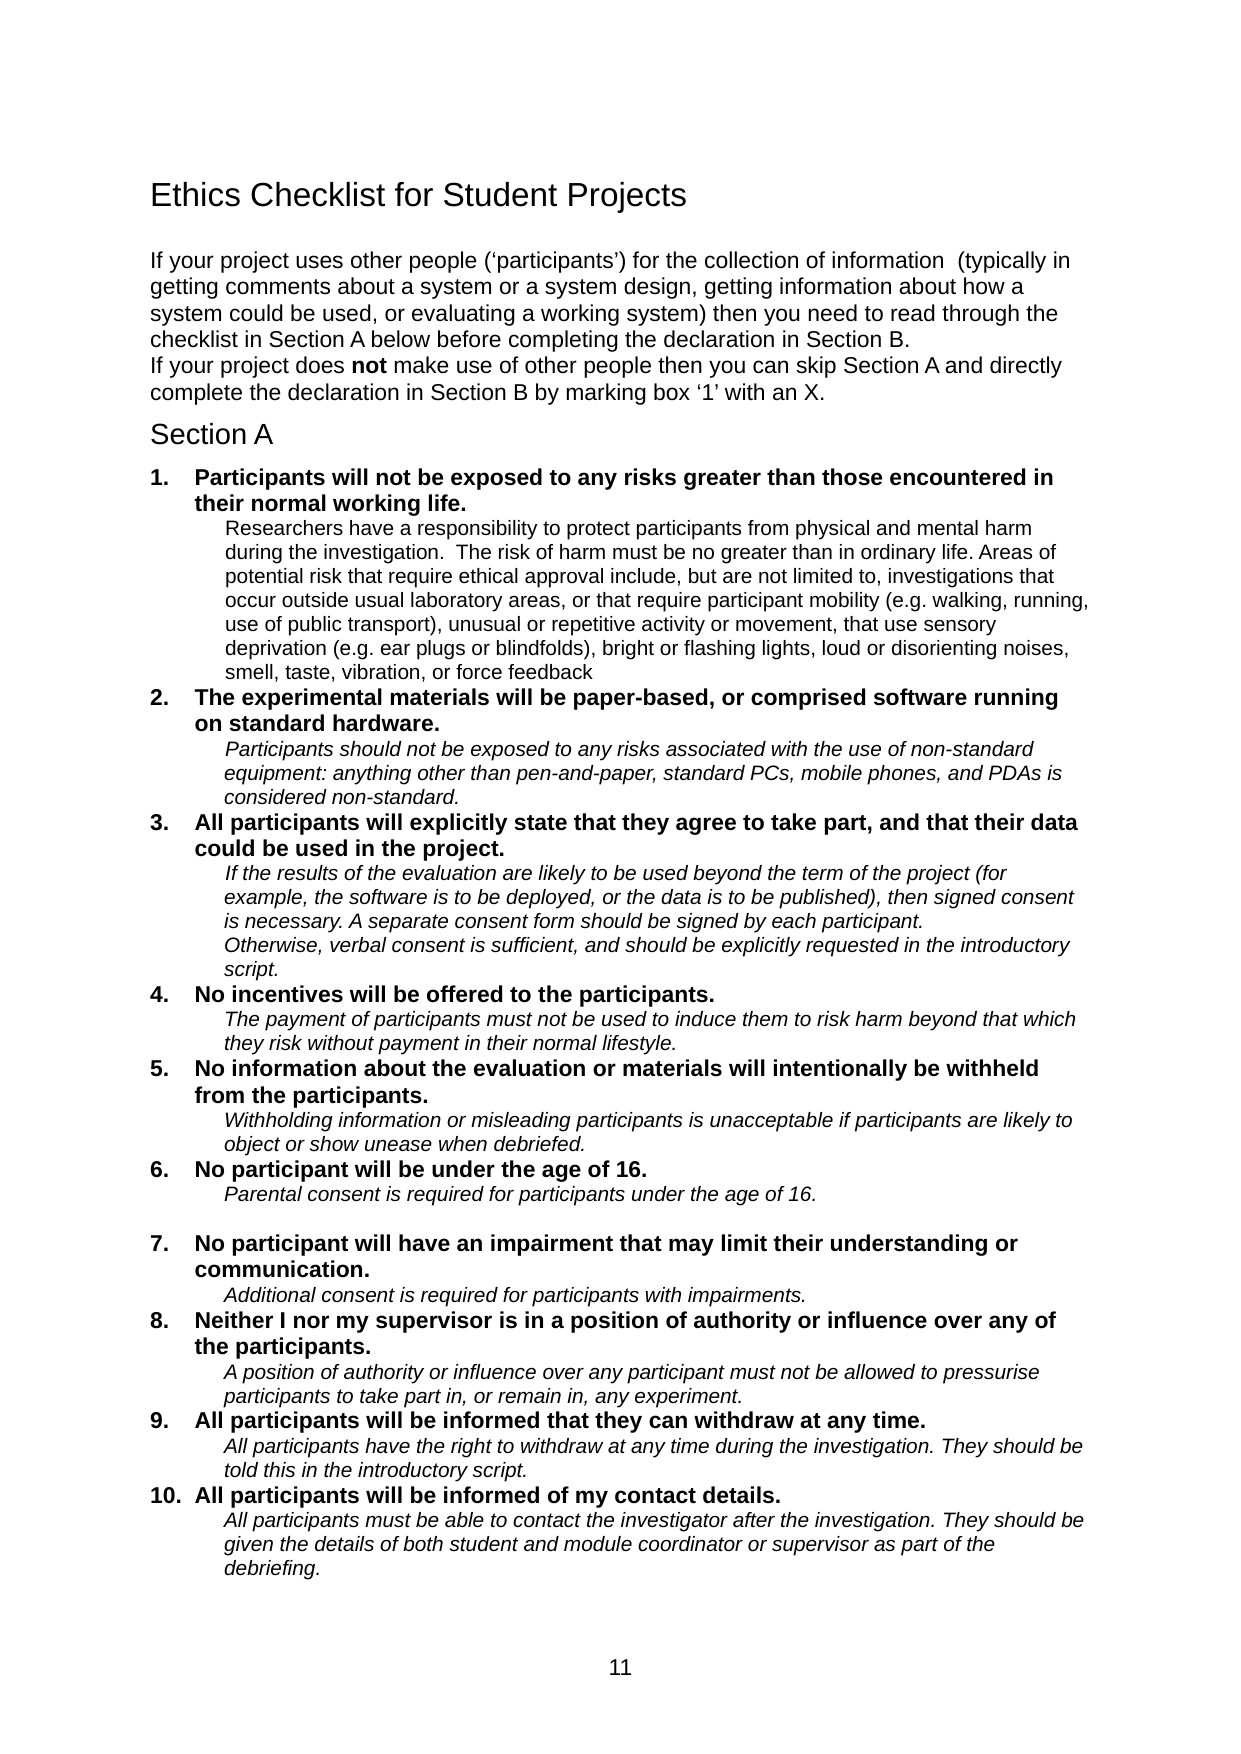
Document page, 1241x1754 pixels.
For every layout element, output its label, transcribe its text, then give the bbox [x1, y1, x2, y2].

subtitle Section A [150, 417, 1090, 451]
text If the results of the evaluation are likely to be used beyond the term of the project (for example, the software is to be deployed, or the data is to be published), then signed consent is necessary. A separate consent form should be signed by each participant. [224, 861, 1090, 933]
text 4. No incentives will be offered to the participants. [150, 981, 1090, 1007]
text If your project uses other people (‘participants’) for the collection of information (typically in getting comments about a system or a system design, getting information about how a system could be used, or evaluating a working system) then you need to read through the checklist in Section A below before completing the declaration in Section B. [150, 247, 1090, 352]
text 5. No information about the evaluation or materials will intentionally be withheld from the participants. [150, 1055, 1090, 1108]
text 2. The experimental materials will be paper-based, or comprised software running on standard hardware. [150, 684, 1090, 737]
text 10. All participants will be informed of my contact details. [150, 1482, 1090, 1508]
text 9. All participants will be informed that they can withdraw at any time. [150, 1407, 1090, 1434]
text 3. All participants will explicitly state that they agree to take part, and that their data could be used in the project. [150, 808, 1090, 861]
text Additional consent is required for participants with impairments. [224, 1283, 1090, 1307]
text Parental consent is required for participants under the age of 16. [224, 1182, 1090, 1206]
text All participants must be able to contact the investigator after the investigation. They should be given the details of both student and module coordinator or supervisor as part of the debriefing. [224, 1508, 1090, 1580]
text All participants have the right to withdraw at any time during the investigation. They should be told this in the introductory script. [224, 1434, 1090, 1482]
text A position of authority or influence over any participant must not be allowed to pressurise participants to take part in, or remain in, any experiment. [224, 1359, 1090, 1407]
text Participants should not be exposed to any risks associated with the use of non-standard equipment: anything other than pen-and-paper, standard PCs, mobile phones, and PDAs is considered non-standard. [224, 737, 1090, 808]
text Otherwise, verbal consent is sufficient, and should be explicitly requested in the introductory script. [224, 933, 1090, 981]
subtitle Ethics Checklist for Student Projects [150, 175, 1090, 213]
text 1. Participants will not be exposed to any risks greater than those encountered in their normal working life. [150, 463, 1090, 516]
text Withholding information or misleading participants is unacceptable if participants are likely to object or show unease when debriefed. [224, 1108, 1090, 1156]
text 7. No participant will have an impairment that may limit their understanding or communication. [150, 1230, 1090, 1283]
text The payment of participants must not be used to induce them to risk harm beyond that which they risk without payment in their normal lifestyle. [224, 1007, 1090, 1055]
text 8. Neither I nor my supervisor is in a position of authority or influence over any of the participants. [150, 1307, 1090, 1359]
text Researchers have a responsibility to protect participants from physical and mental harm during the investigation. The risk of harm must be no greater than in ordinary life. Areas of potential risk that require ethical approval include, but are not limited to, investigations that occur outside usual laboratory areas, or that require participant mobility (e.g. walking, running, use of public transport), unusual or repetitive activity or movement, that use sensory deprivation (e.g. ear plugs or blindfolds), bright or flashing lights, loud or disorienting noises, smell, taste, vibration, or force feedback [225, 516, 1090, 684]
text 6. No participant will be under the age of 16. [150, 1156, 1090, 1182]
text If your project does not make use of other people then you can skip Section A and directly complete the declaration in Section B by marking box ‘1’ with an X. [150, 352, 1090, 405]
